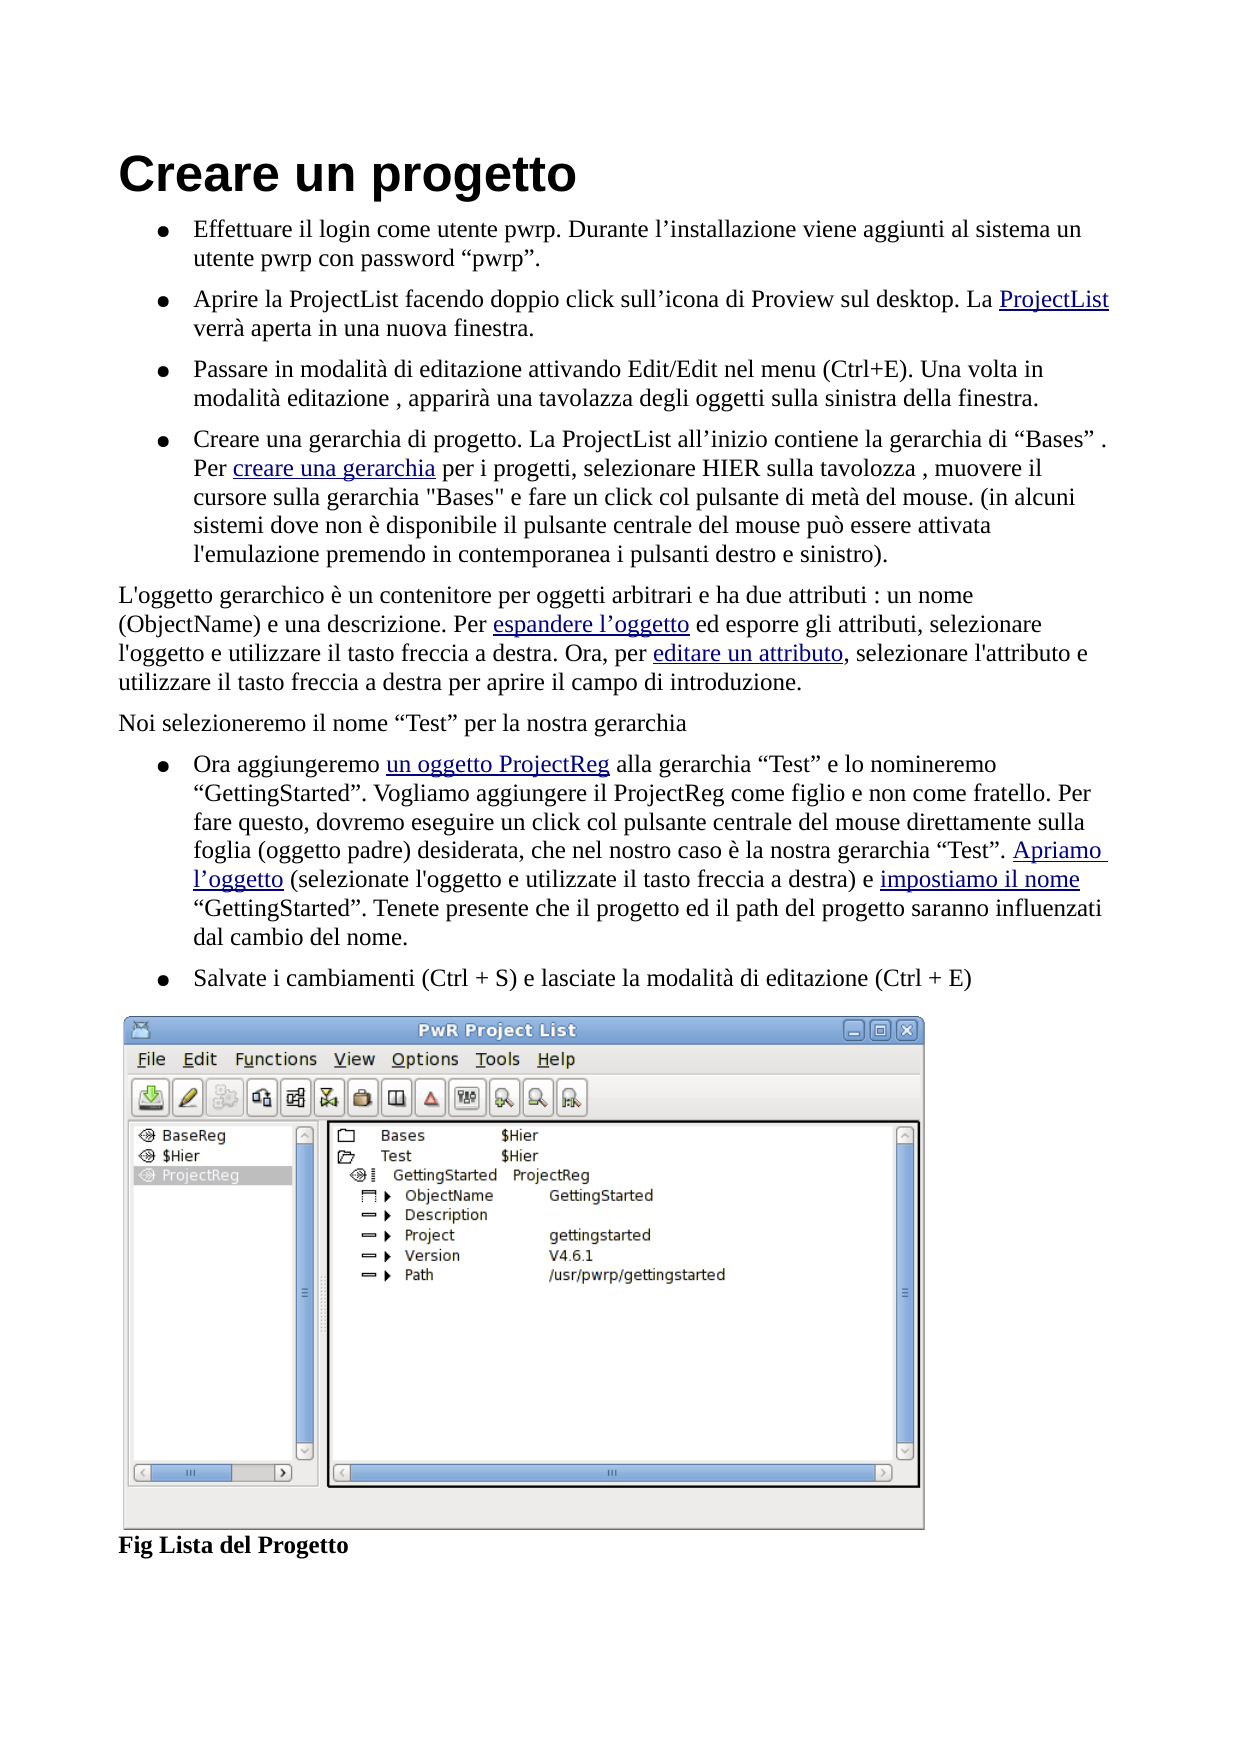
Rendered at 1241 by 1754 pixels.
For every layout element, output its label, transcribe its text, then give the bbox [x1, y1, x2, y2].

subtitle Creare un progetto [118, 143, 1122, 202]
text L'oggetto gerarchico è un contenitore per oggetti arbitrari e ha due attributi : un nome (ObjectName) e una descrizione. Per espandere l’oggetto ed esporre gli attributi, selezionare l'oggetto e utilizzare il tasto freccia a destra. Ora, per editare un attributo, selezionare l'attributo e utilizzare il tasto freccia a destra per aprire il campo di introduzione. [118, 581, 1122, 696]
text Fig Lista del Progetto [118, 1004, 1122, 1559]
list Effettuare il login come utente pwrp. Durante l’installazione viene aggiunti al sistema un utente pwrp con password “pwrp”. [156, 214, 1122, 272]
list Aprire la ProjectList facendo doppio click sull’icona di Proview sul desktop. La ProjectList verrà aperta in una nuova finestra. [156, 284, 1122, 342]
list Passare in modalità di editazione attivando Edit/Edit nel menu (Ctrl+E). Una volta in modalità editazione , apparirà una tavolazza degli oggetti sulla sinistra della finestra. [156, 354, 1122, 412]
list Ora aggiungeremo un oggetto ProjectReg alla gerarchia “Test” e lo nomineremo “GettingStarted”. Vogliamo aggiungere il ProjectReg come figlio e non come fratello. Per fare questo, dovremo eseguire un click col pulsante centrale del mouse direttamente sulla foglia (oggetto padre) desiderata, che nel nostro caso è la nostra gerarchia “Test”. Apriamo l’oggetto (selezionate l'oggetto e utilizzate il tasto freccia a destra) e impostiamo il nome “GettingStarted”. Tenete presente che il progetto ed il path del progetto saranno influenzati dal cambio del nome. [156, 749, 1122, 951]
picture [123, 1016, 925, 1530]
list Creare una gerarchia di progetto. La ProjectList all’inizio contiene la gerarchia di “Bases” . Per creare una gerarchia per i progetti, selezionare HIER sulla tavolozza , muovere il cursore sulla gerarchia "Bases" e fare un click col pulsante di metà del mouse. (in alcuni sistemi dove non è disponibile il pulsante centrale del mouse può essere attivata l'emulazione premendo in contemporanea i pulsanti destro e sinistro). [156, 424, 1122, 568]
text Noi selezioneremo il nome “Test” per la nostra gerarchia [118, 708, 1122, 737]
list Salvate i cambiamenti (Ctrl + S) e lasciate la modalità di editazione (Ctrl + E) [156, 963, 1122, 992]
